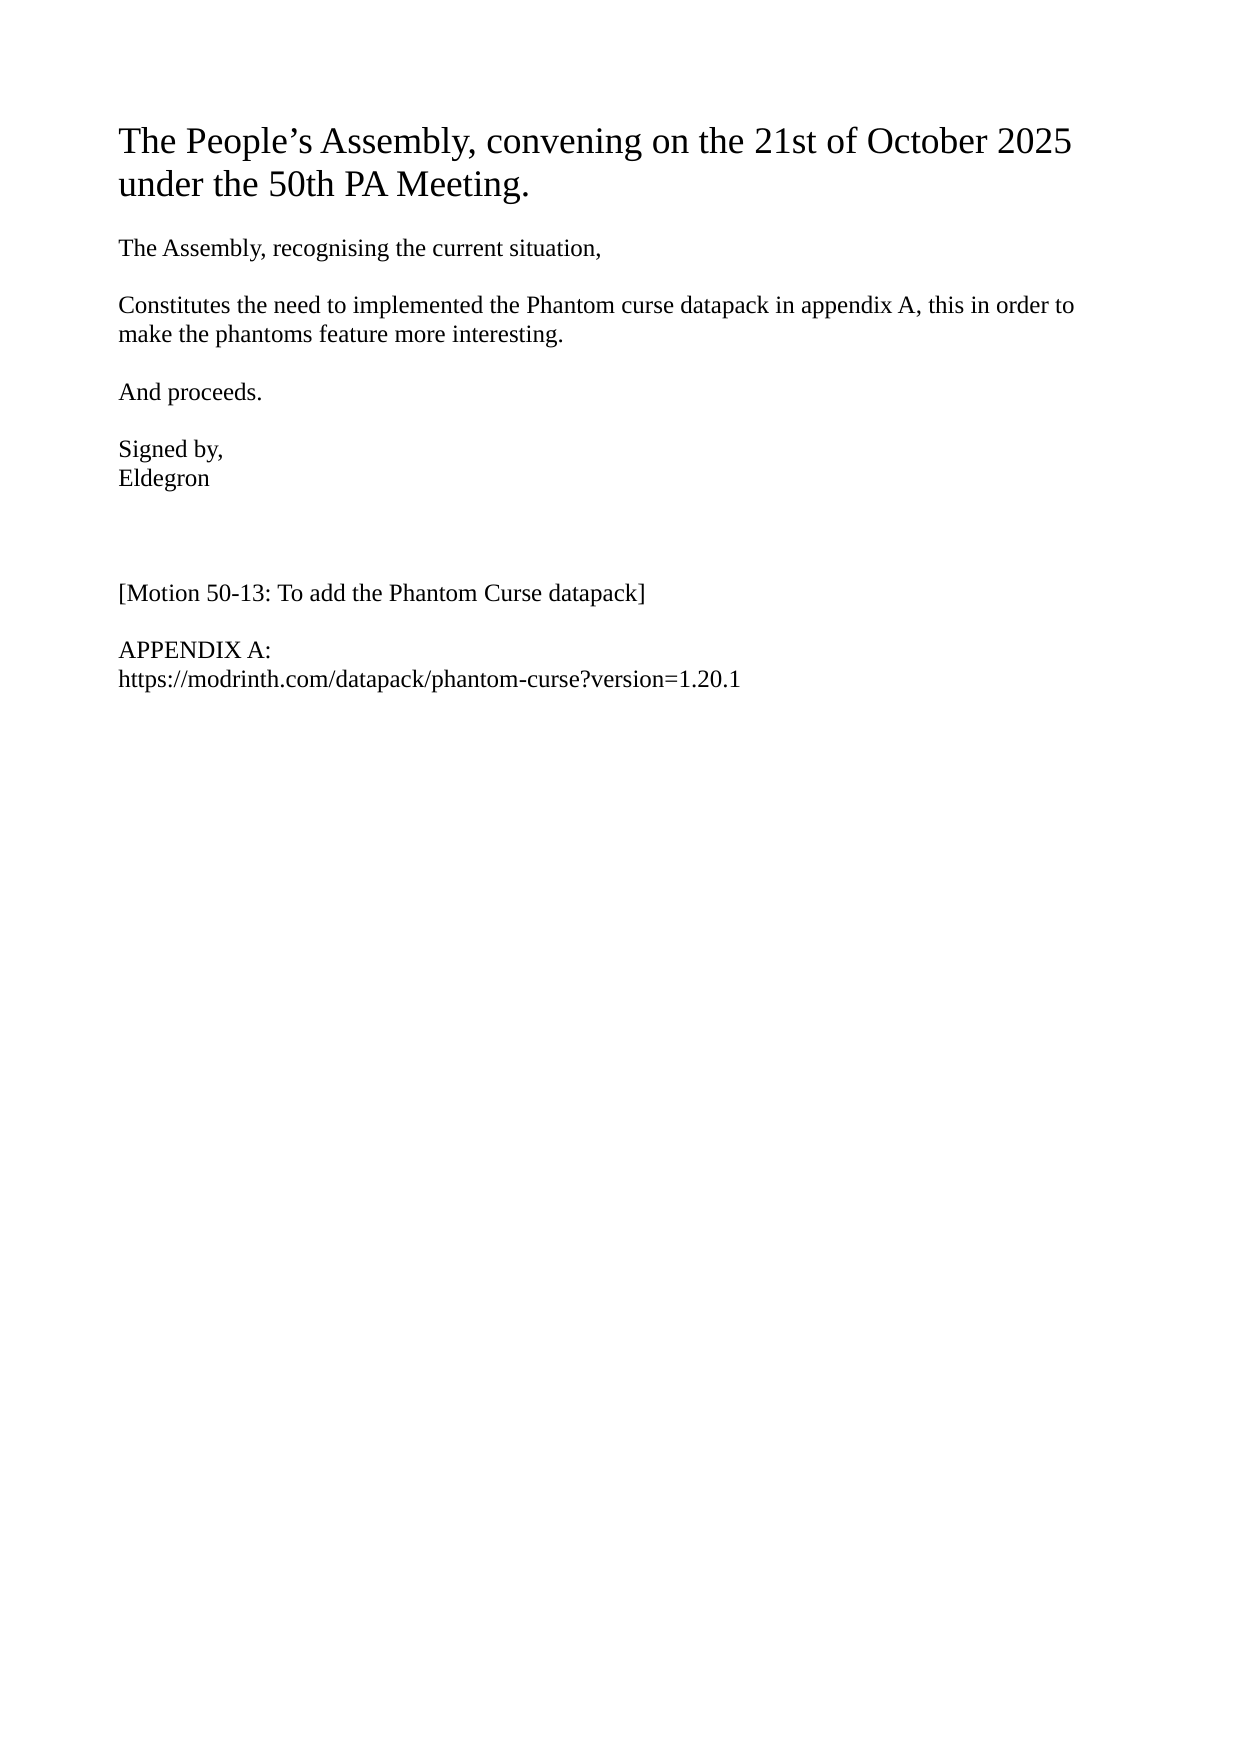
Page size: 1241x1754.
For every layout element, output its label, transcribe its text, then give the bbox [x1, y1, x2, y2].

text [Motion 50-13: To add the Phantom Curse datapack] [118, 578, 1122, 607]
text Constitutes the need to implemented the Phantom curse datapack in appendix A, this in order to make the phantoms feature more interesting. [118, 291, 1122, 348]
text And proceeds. [118, 377, 1122, 406]
text Eldegron [118, 463, 1122, 492]
text APPENDIX A: [118, 636, 1122, 664]
text Signed by, [118, 434, 1122, 463]
text The Assembly, recognising the current situation, [118, 233, 1122, 262]
text The People’s Assembly, convening on the 21st of October 2025 under the 50th PA Meeting. [118, 118, 1122, 204]
text https://modrinth.com/datapack/phantom-curse?version=1.20.1 [118, 664, 1122, 693]
